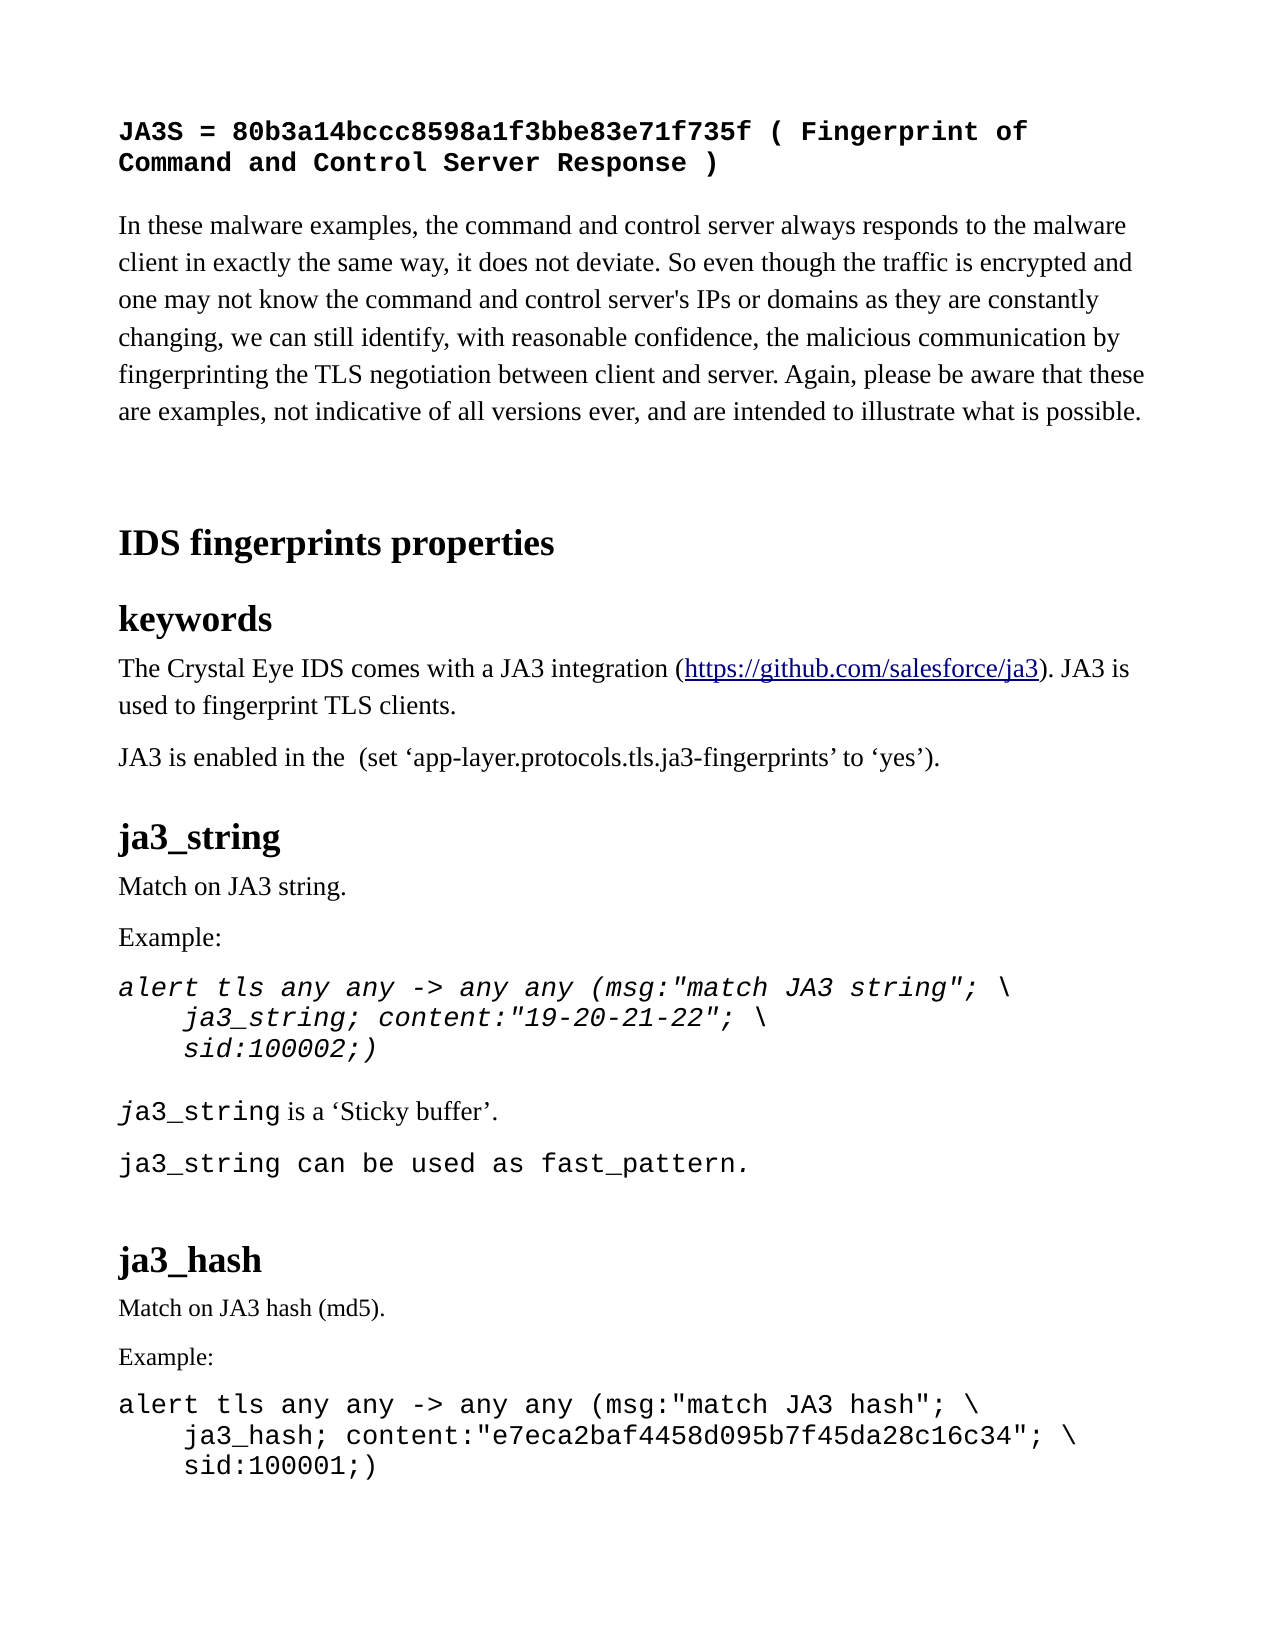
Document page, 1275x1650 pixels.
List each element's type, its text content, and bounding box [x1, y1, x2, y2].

text ja3_string can be used as fast_pattern. [118, 1150, 1157, 1181]
subtitle ja3_string [118, 814, 1157, 857]
text ja3_string; content:"19-20-21-22"; \ [118, 1004, 1157, 1035]
text Example: [118, 922, 1157, 953]
text alert tls any any -> any any (msg:"match JA3 hash"; \ [118, 1391, 1157, 1421]
subtitle IDS fingerprints properties [118, 520, 1157, 563]
text sid:100002;) [118, 1035, 1157, 1066]
text In these malware examples, the command and control server always responds to the malware client in exactly the same way, it does not deviate. So even though the traffic is encrypted and one may not know the command and control server's IPs or domains as they are constantly changing, we can still identify, with reasonable confidence, the malicious communication by fingerprinting the TLS negotiation between client and server. Again, please be aware that these are examples, not indicative of all versions ever, and are intended to illustrate what is possible. [118, 209, 1157, 427]
text JA3 is enabled in the (set ‘app-layer.protocols.tls.ja3-fingerprints’ to ‘yes’). [118, 741, 1157, 772]
text The Crystal Eye IDS comes with a JA3 integration (https://github.com/salesforce/ja3). JA3 is used to fingerprint TLS clients. [118, 652, 1157, 721]
text alert tls any any -> any any (msg:"match JA3 string"; \ [118, 973, 1157, 1004]
text JA3S = 80b3a14bccc8598a1f3bbe83e71f735f ( Fingerprint of Command and Control Server Response ) [118, 118, 1157, 179]
subtitle keywords [118, 597, 1157, 640]
text ja3_hash; content:"e7eca2baf4458d095b7f45da28c16c34"; \ [118, 1421, 1157, 1452]
text Match on JA3 string. [118, 870, 1157, 901]
text sid:100001;) [118, 1452, 1157, 1483]
text Match on JA3 hash (md5). [118, 1293, 1157, 1321]
text Example: [118, 1342, 1157, 1370]
text ja3_string is a ‘Sticky buffer’. [118, 1095, 1157, 1128]
subtitle ja3_hash [118, 1237, 1157, 1280]
